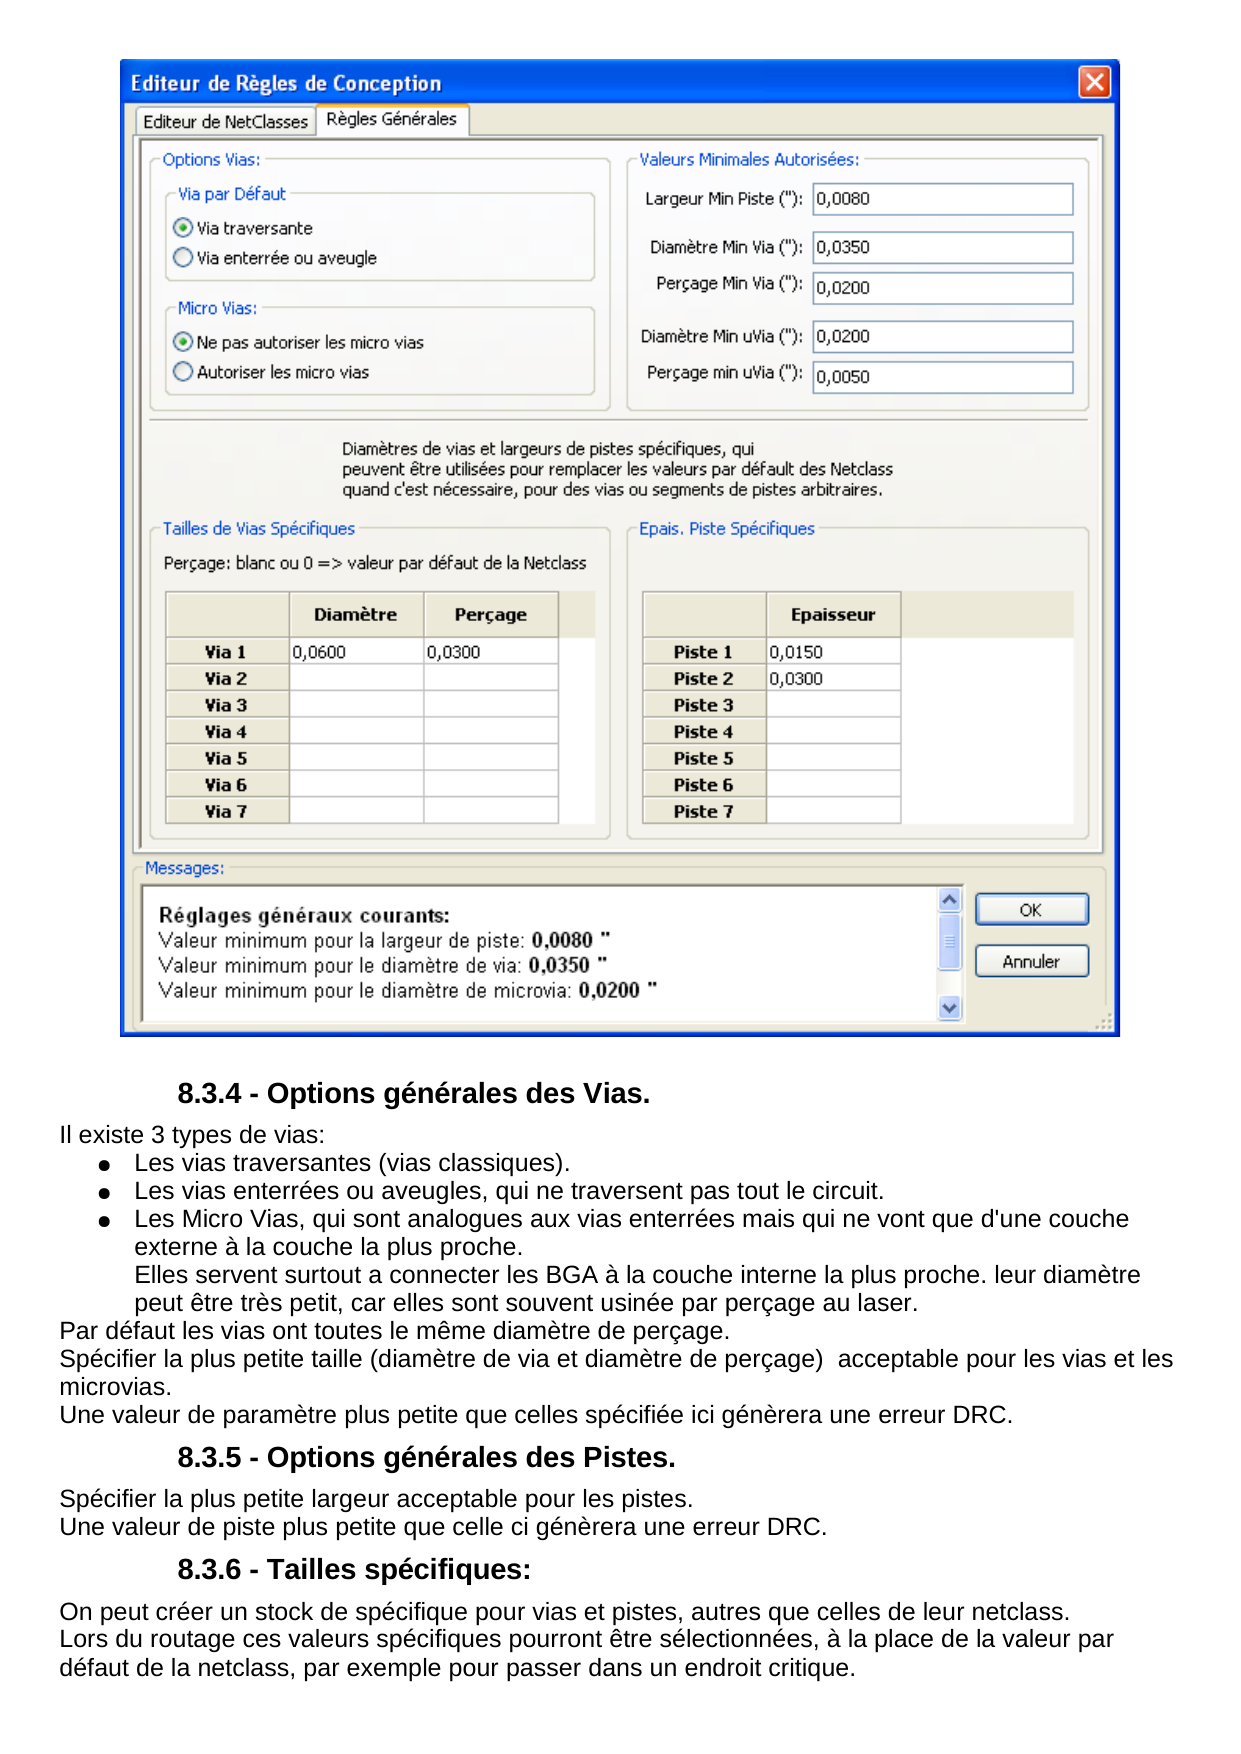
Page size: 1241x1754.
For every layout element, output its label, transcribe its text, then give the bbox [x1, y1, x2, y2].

text Spécifier la plus petite taille (diamètre de via et diamètre de perçage) acceptable pour les vias et les microvias. [59, 1345, 1181, 1401]
text Par défaut les vias ont toutes le même diamètre de perçage. [59, 1317, 1181, 1345]
text Il existe 3 types de vias: [59, 1121, 1181, 1149]
text On peut créer un stock de spécifique pour vias et pistes, autres que celles de leur netclass. [59, 1597, 1181, 1625]
text Une valeur de paramètre plus petite que celles spécifiée ici génèrera une erreur DRC. [59, 1401, 1181, 1429]
subtitle Tailles spécifiques: [177, 1553, 1181, 1586]
text Une valeur de piste plus petite que celle ci génèrera une erreur DRC. [59, 1513, 1181, 1541]
subtitle Options générales des Vias. [177, 1077, 1181, 1109]
text Spécifier la plus petite largeur acceptable pour les pistes. [59, 1485, 1181, 1513]
subtitle Options générales des Pistes. [177, 1441, 1181, 1473]
text Lors du routage ces valeurs spécifiques pourront être sélectionnées, à la place de la valeur par défaut de la netclass, par exemple pour passer dans un endroit critique. [59, 1625, 1181, 1681]
list Les Micro Vias, qui sont analogues aux vias enterrées mais qui ne vont que d'une couche externe à la couche la plus proche. Elles servent surtout a connecter les BGA à la couche interne la plus proche. leur diamètre peut être très petit, car elles sont souvent usinée par perçage au laser. [97, 1205, 1181, 1317]
list Les vias enterrées ou aveugles, qui ne traversent pas tout le circuit. [97, 1177, 1181, 1205]
picture [120, 59, 1121, 1037]
list Les vias traversantes (vias classiques). [97, 1149, 1181, 1177]
